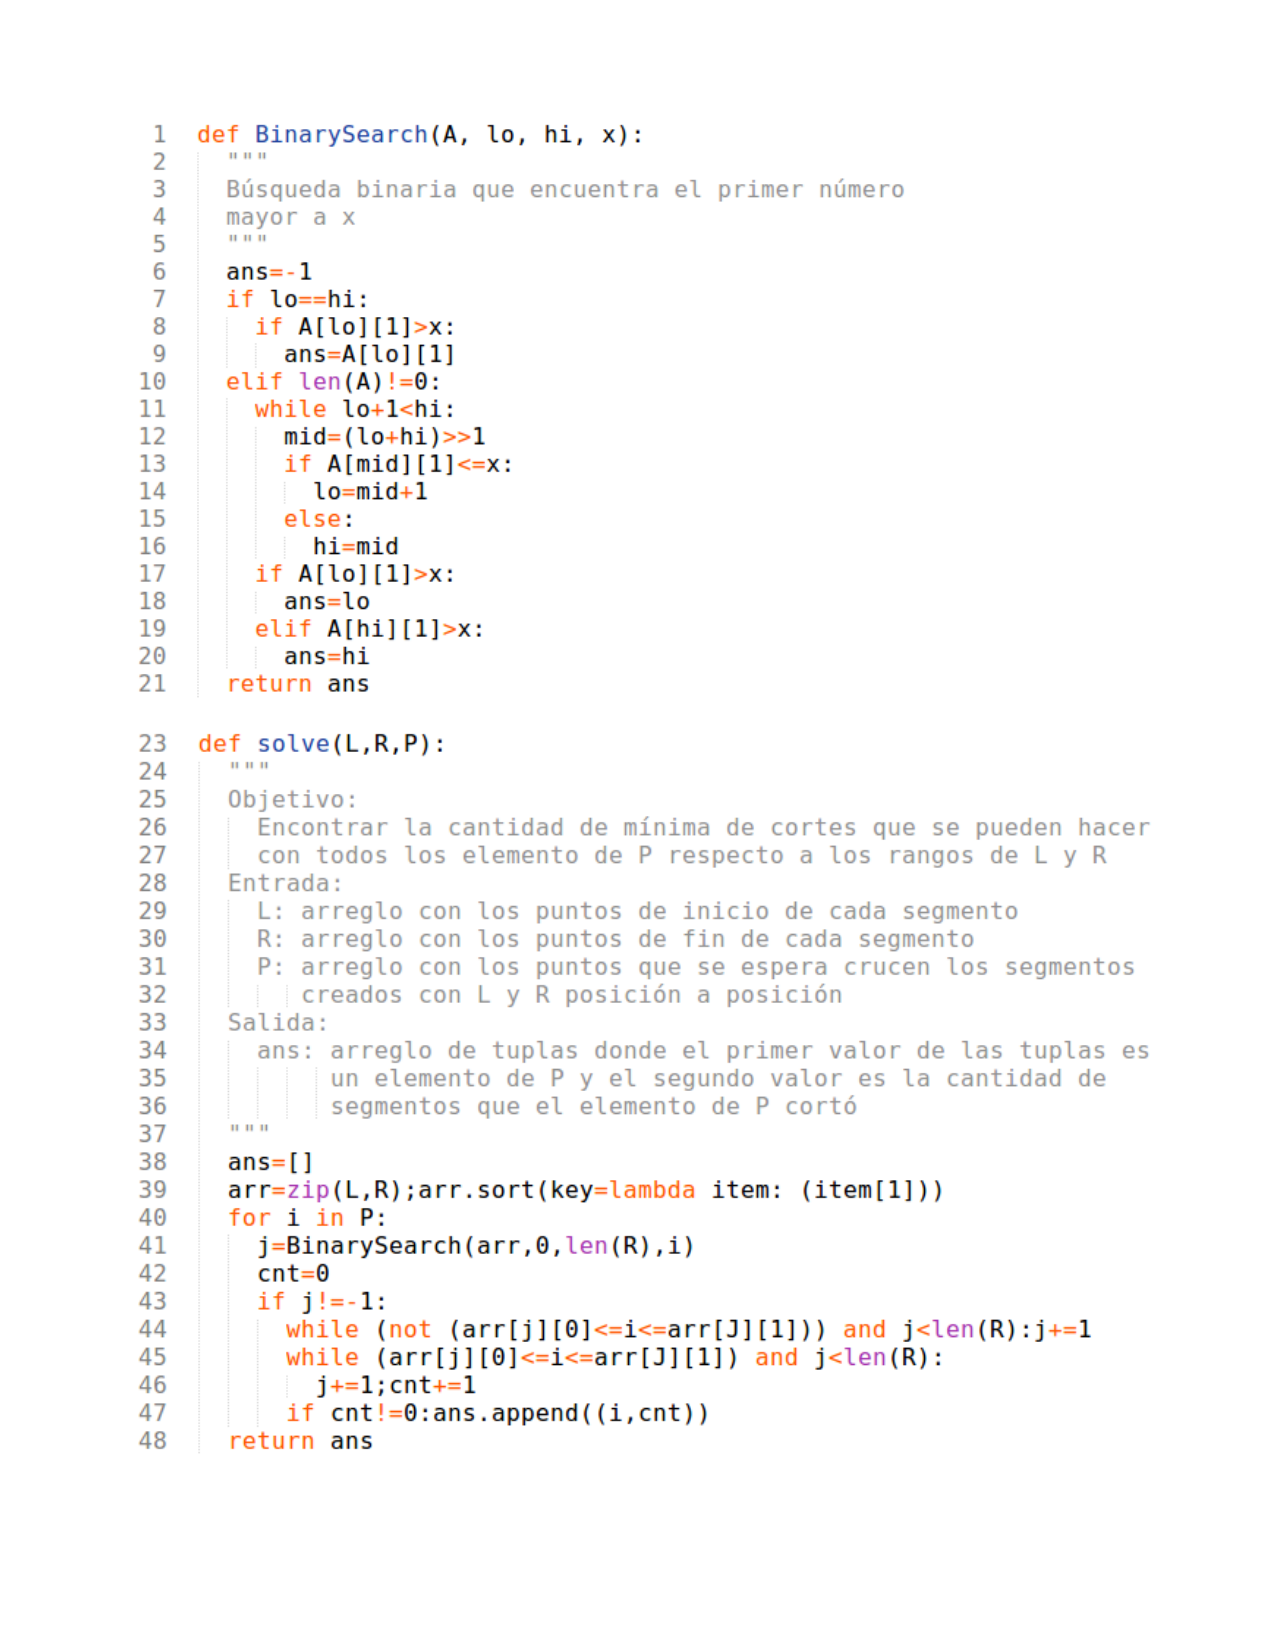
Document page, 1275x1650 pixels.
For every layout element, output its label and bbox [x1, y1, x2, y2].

picture [118, 118, 1157, 699]
picture [118, 727, 1157, 1455]
